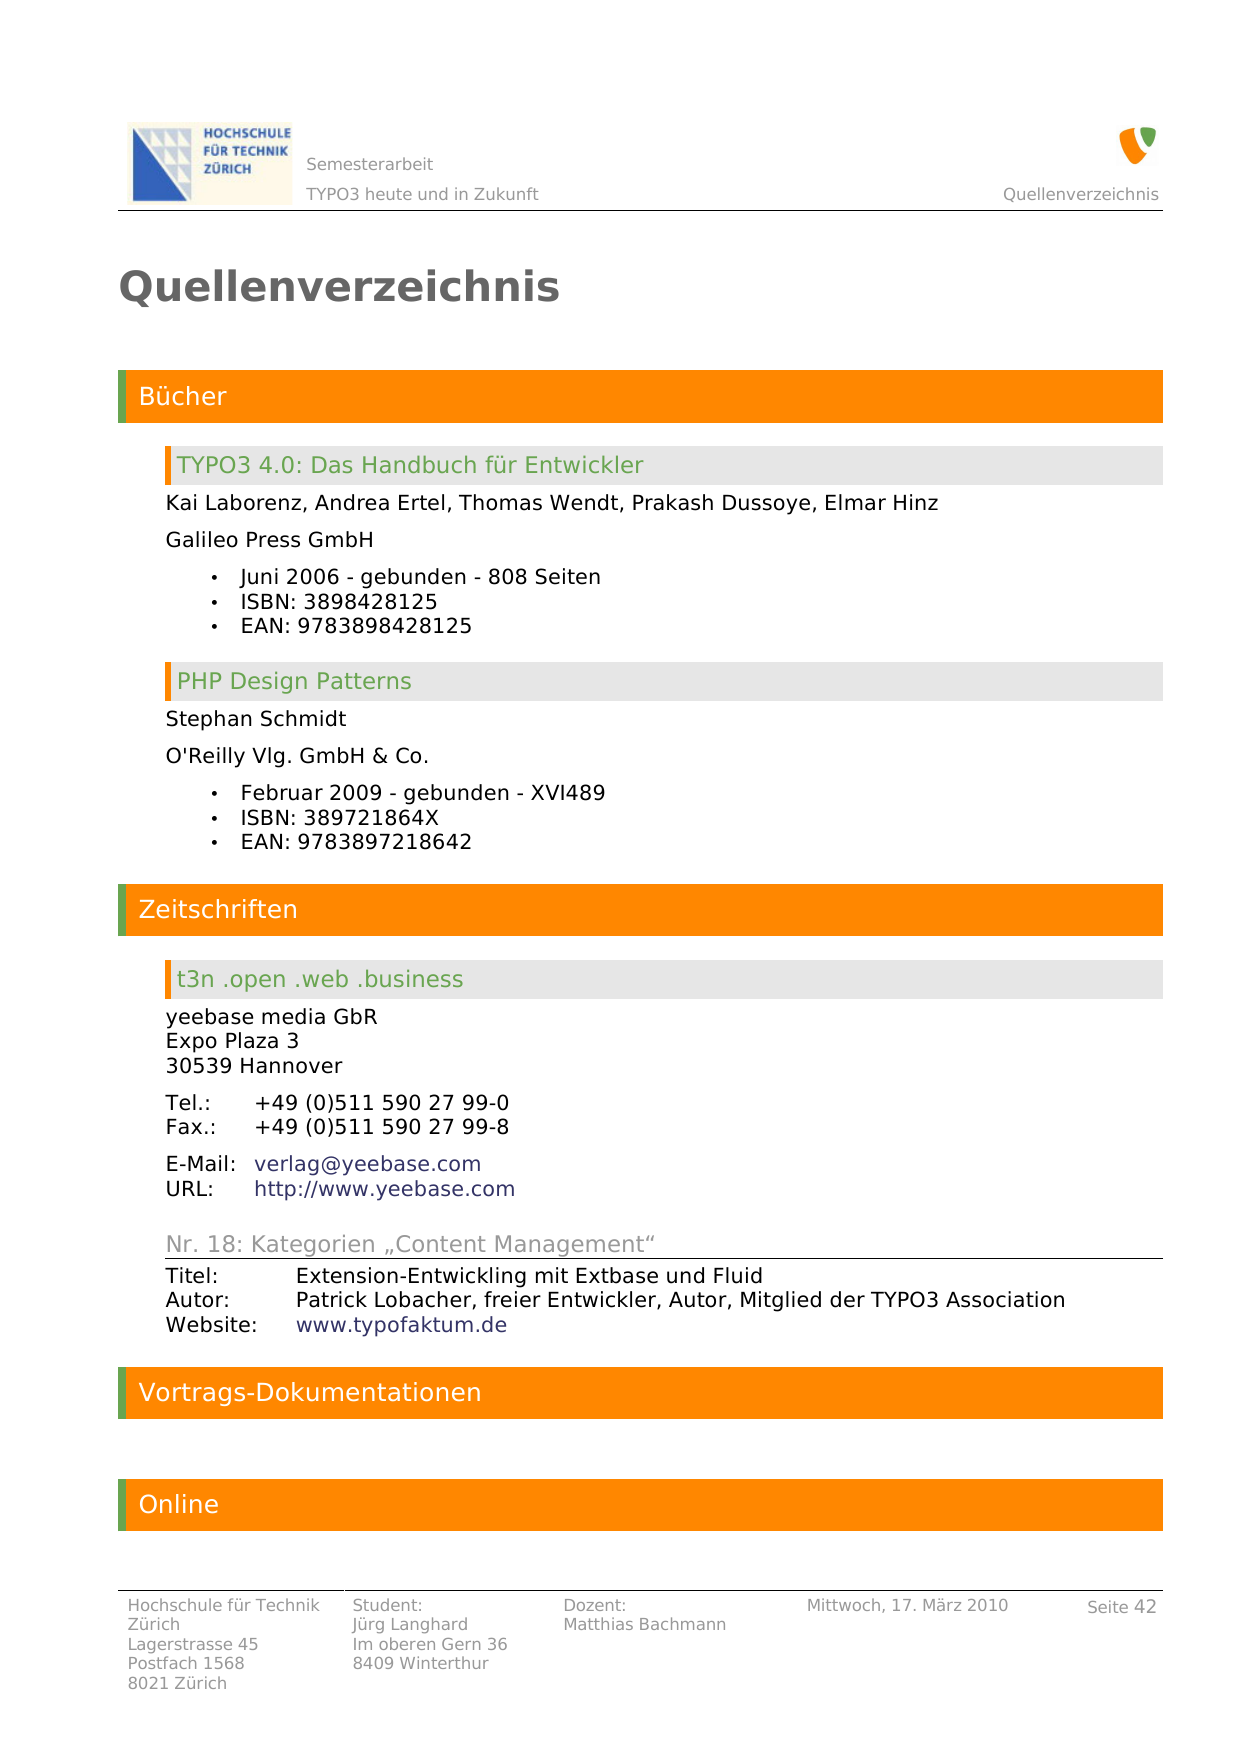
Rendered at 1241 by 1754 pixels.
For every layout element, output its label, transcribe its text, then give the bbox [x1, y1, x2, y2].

text Titel: Extension-Entwickling mit Extbase und Fluid Autor: Patrick Lobacher, freier Entwickler, Autor, Mitglied der TYPO3 Association Website: www.typofaktum.de [165, 1264, 1163, 1337]
text Kai Laborenz, Andrea Ertel, Thomas Wendt, Prakash Dussoye, Elmar Hinz [165, 491, 1163, 516]
text Stephan Schmidt [165, 707, 1163, 731]
subtitle Quellenverzeichnis [118, 263, 1163, 311]
text yeebase media GbR Expo Plaza 3 30539 Hannover [165, 1005, 1163, 1078]
list EAN: 9783897218642 [211, 830, 1163, 854]
list EAN: 9783898428125 [211, 614, 1163, 638]
text Tel.: +49 (0)511 590 27 99-0 Fax.: +49 (0)511 590 27 99-8 [165, 1091, 1163, 1140]
picture [127, 122, 293, 205]
list ISBN: 3898428125 [211, 589, 1163, 614]
text Galileo Press GmbH [165, 528, 1163, 553]
list Februar 2009 - gebunden - XVI489 [211, 781, 1163, 805]
text O'Reilly Vlg. GmbH & Co. [165, 744, 1163, 768]
text E-Mail: verlag@yeebase.com URL: http://www.yeebase.com [165, 1152, 1163, 1201]
subtitle t3n .open .web .business [171, 960, 1163, 999]
picture [1116, 125, 1159, 166]
subtitle Bücher [126, 370, 1163, 423]
list Juni 2006 - gebunden - 808 Seiten [211, 565, 1163, 589]
subtitle Vortrags-Dokumentationen [126, 1367, 1163, 1419]
list ISBN: 389721864X [211, 805, 1163, 830]
subtitle Zeitschriften [126, 884, 1163, 936]
subtitle PHP Design Patterns [171, 662, 1163, 701]
subtitle TYPO3 4.0: Das Handbuch für Entwickler [171, 446, 1163, 485]
subtitle Online [126, 1479, 1163, 1531]
subtitle Nr. 18: Kategorien „Content Management“ [165, 1231, 1163, 1258]
